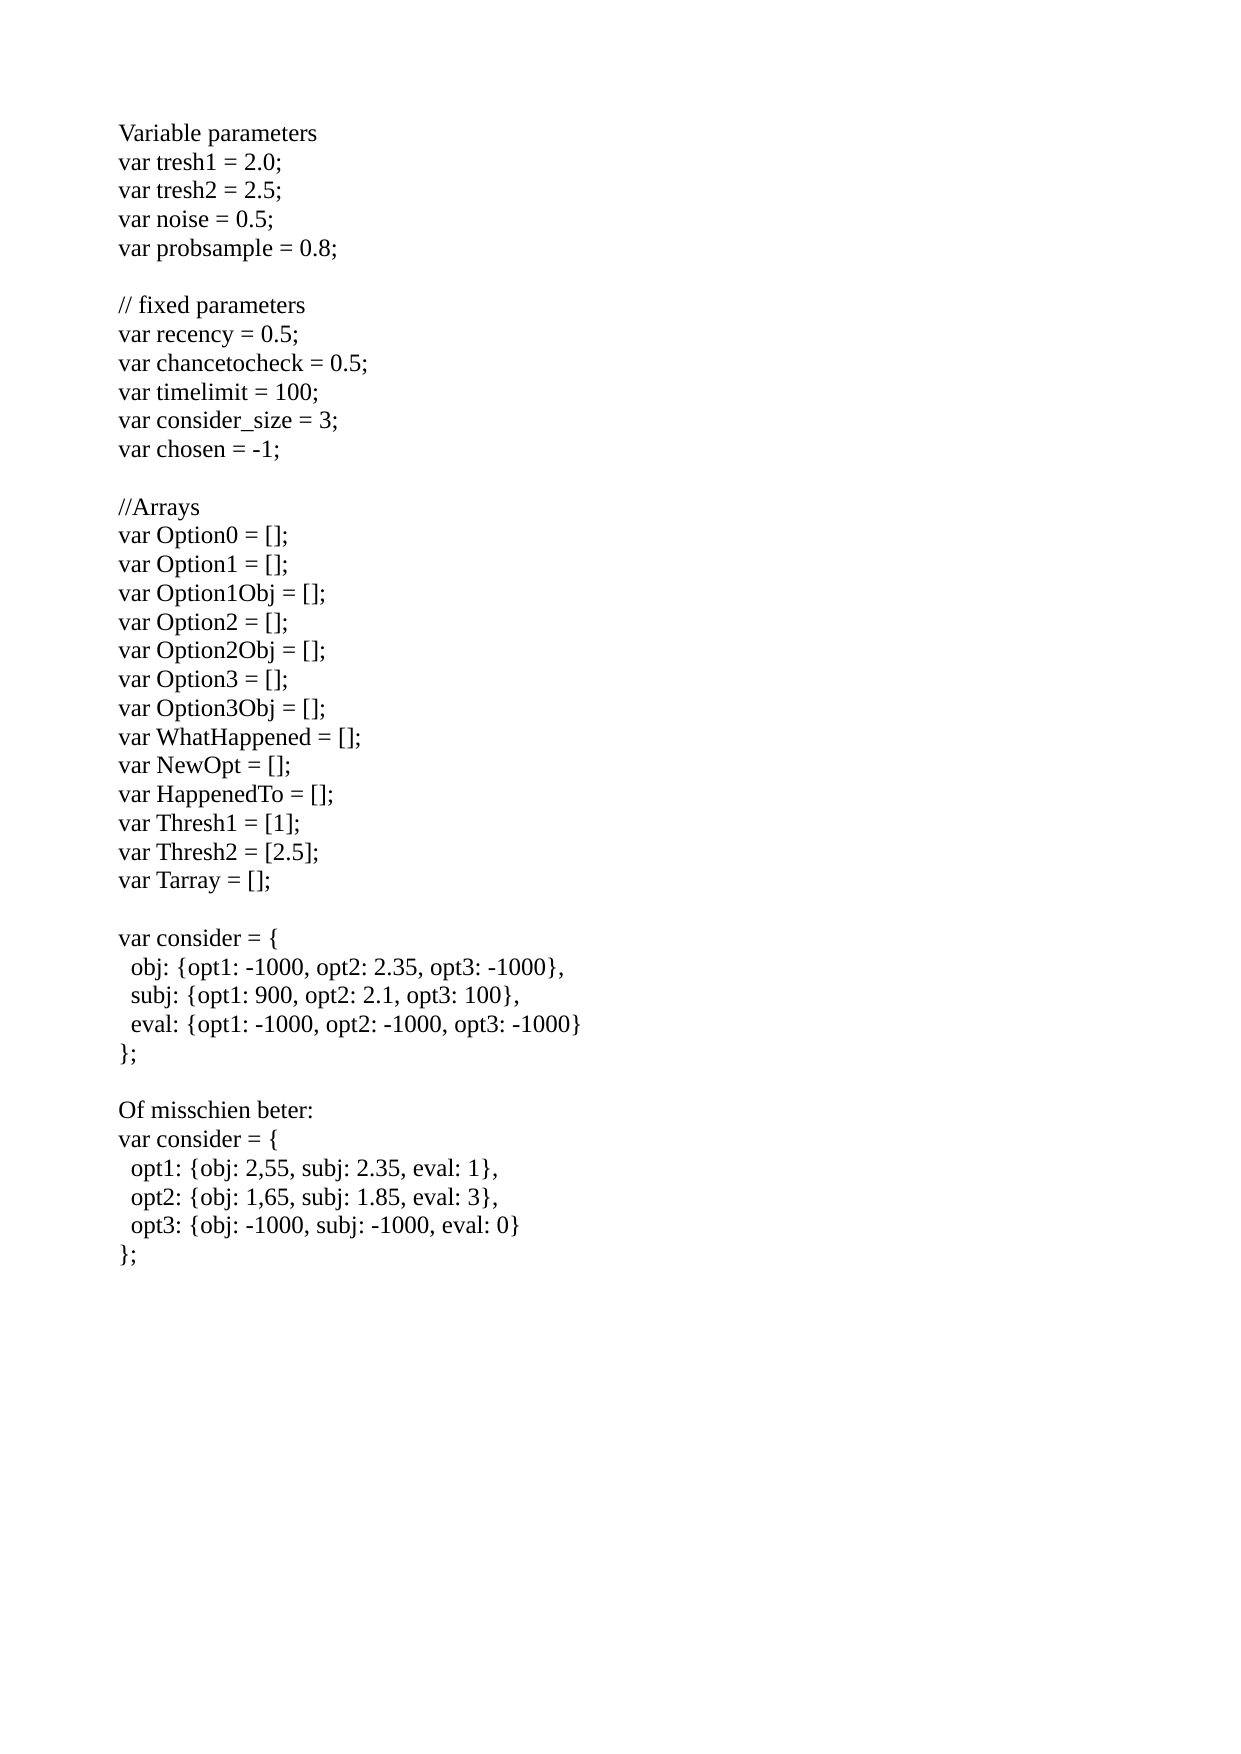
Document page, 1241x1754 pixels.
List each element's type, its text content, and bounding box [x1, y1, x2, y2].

text var tresh1 = 2.0; [118, 147, 1122, 176]
text }; [118, 1239, 1122, 1268]
text // fixed parameters [118, 291, 1122, 319]
text obj: {opt1: -1000, opt2: 2.35, opt3: -1000}, [118, 952, 1122, 981]
text eval: {opt1: -1000, opt2: -1000, opt3: -1000} [118, 1009, 1122, 1038]
text var recency = 0.5; [118, 319, 1122, 348]
text opt3: {obj: -1000, subj: -1000, eval: 0} [118, 1211, 1122, 1239]
text var Thresh1 = [1]; [118, 808, 1122, 837]
text var NewOpt = []; [118, 751, 1122, 779]
text var WhatHappened = []; [118, 722, 1122, 751]
text var tresh2 = 2.5; [118, 176, 1122, 204]
text var Option0 = []; [118, 521, 1122, 549]
text var consider = { [118, 1124, 1122, 1153]
text //Arrays [118, 492, 1122, 521]
text Variable parameters [118, 118, 1122, 147]
text var Option2 = []; [118, 607, 1122, 636]
text var Option3 = []; [118, 664, 1122, 693]
text var chosen = -1; [118, 434, 1122, 463]
text var Option2Obj = []; [118, 636, 1122, 664]
text var Option1Obj = []; [118, 578, 1122, 607]
text var Option3Obj = []; [118, 693, 1122, 722]
text }; [118, 1038, 1122, 1067]
text var timelimit = 100; [118, 377, 1122, 406]
text var consider_size = 3; [118, 406, 1122, 434]
text var Tarray = []; [118, 866, 1122, 894]
text subj: {opt1: 900, opt2: 2.1, opt3: 100}, [118, 981, 1122, 1009]
text var consider = { [118, 923, 1122, 952]
text opt2: {obj: 1,65, subj: 1.85, eval: 3}, [118, 1182, 1122, 1211]
text var Thresh2 = [2.5]; [118, 837, 1122, 866]
text var chancetocheck = 0.5; [118, 348, 1122, 377]
text Of misschien beter: [118, 1096, 1122, 1124]
text var Option1 = []; [118, 549, 1122, 578]
text var noise = 0.5; [118, 204, 1122, 233]
text var probsample = 0.8; [118, 233, 1122, 262]
text var HappenedTo = []; [118, 779, 1122, 808]
text opt1: {obj: 2,55, subj: 2.35, eval: 1}, [118, 1153, 1122, 1182]
